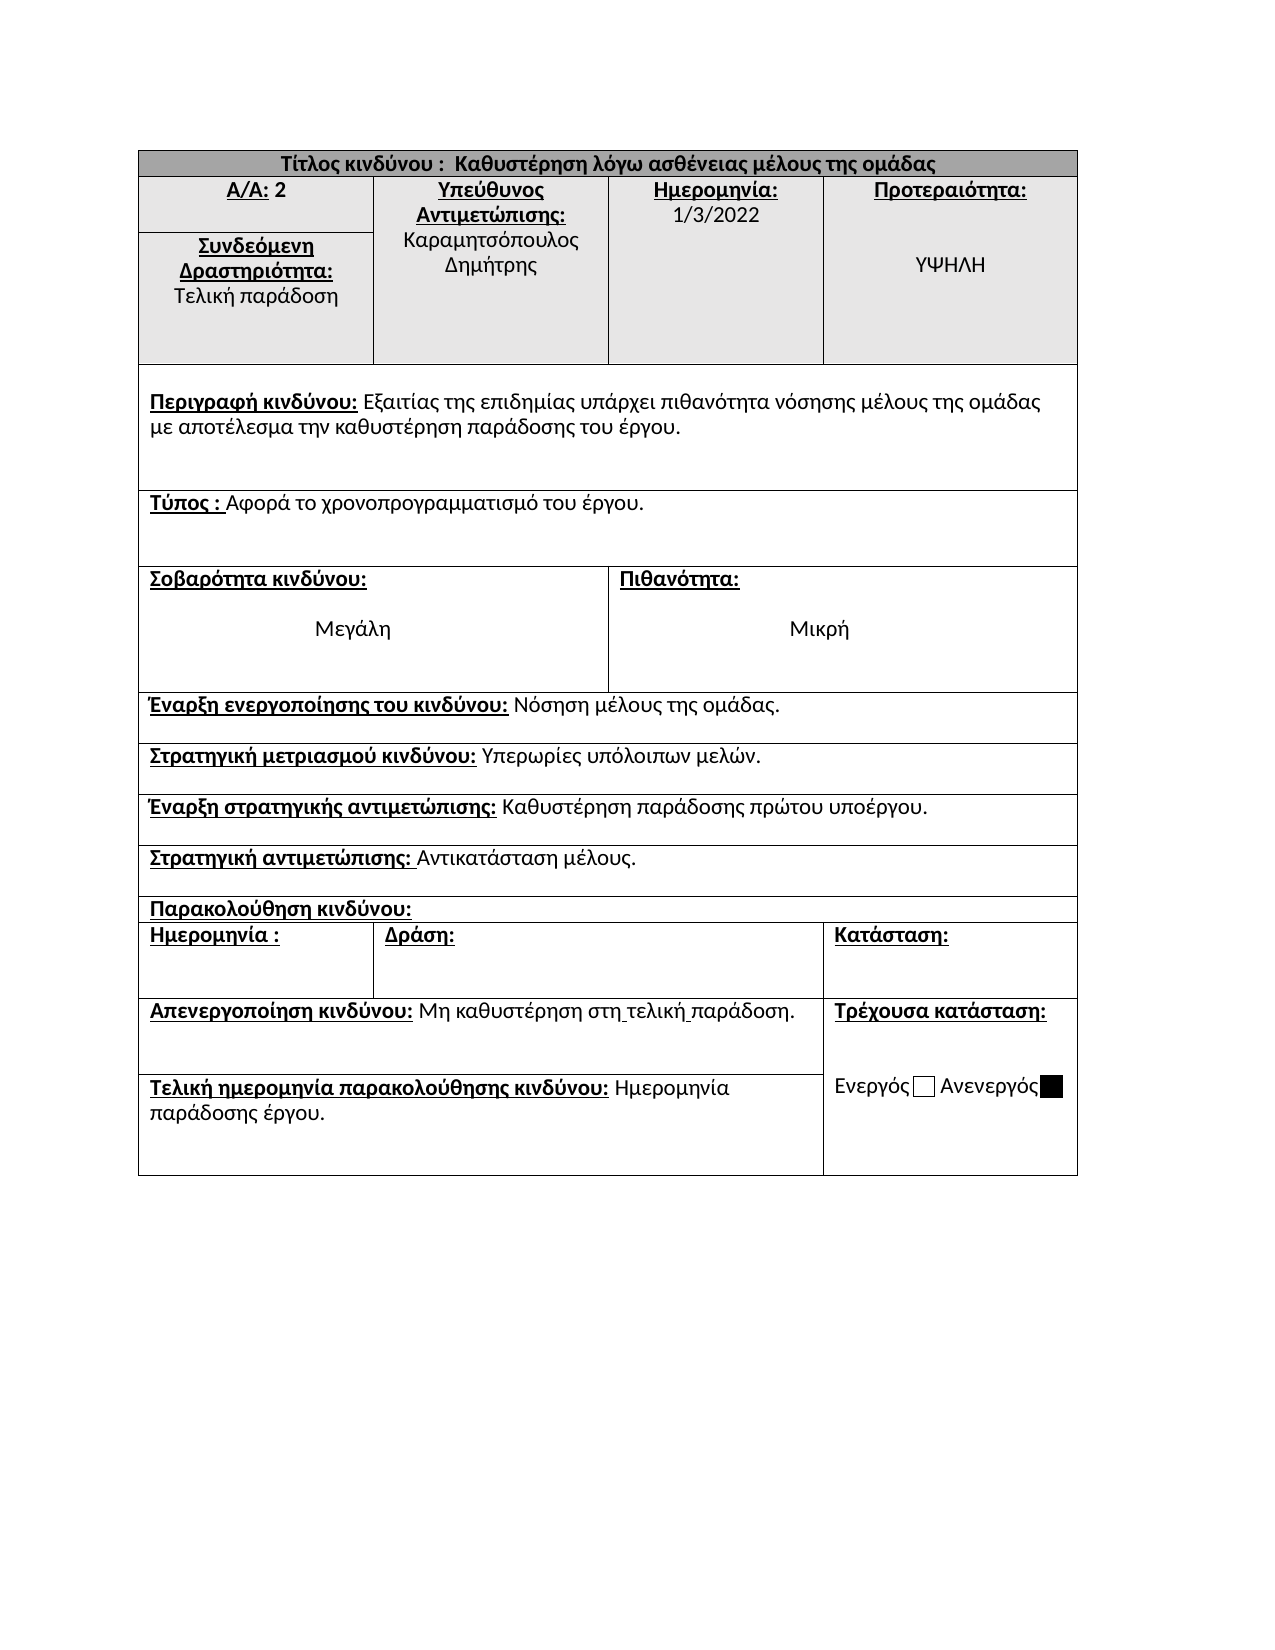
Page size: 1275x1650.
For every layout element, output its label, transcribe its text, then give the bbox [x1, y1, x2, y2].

table_cell Έναρξη ενεργοποίησης του κινδύνου: Νόσηση μέλους της ομάδας. [139, 693, 1077, 743]
table_header Τίτλος κινδύνου : Καθυστέρηση λόγω ασθένειας μέλους της ομάδας [139, 151, 1077, 176]
table_cell Πιθανότητα: Μικρή [609, 567, 1077, 692]
table_cell Προτεραιότητα: ΥΨΗΛΗ [824, 177, 1077, 363]
table_cell Περιγραφή κινδύνου: Εξαιτίας της επιδημίας υπάρχει πιθανότητα νόσησης μέλους της ομάδας με αποτέλεσμα την καθυστέρηση παράδοσης του έργου. [139, 365, 1077, 489]
table_cell Συνδεόμενη Δραστηριότητα: Τελική παράδοση [139, 233, 373, 363]
table_cell Στρατηγική μετριασμού κινδύνου: Υπερωρίες υπόλοιπων μελών. [139, 744, 1077, 794]
table_cell Σοβαρότητα κινδύνου: Μεγάλη [139, 567, 608, 692]
table_cell Δράση: [374, 923, 823, 998]
table_cell Α/Α: 2 [139, 177, 373, 232]
table_cell Στρατηγική αντιμετώπισης: Αντικατάσταση μέλους. [139, 846, 1077, 896]
table_cell Τρέχουσα κατάσταση: Ενεργός Ανενεργός [824, 999, 1077, 1175]
table_cell Απενεργοποίηση κινδύνου: Μη καθυστέρηση στη τελική παράδοση. [139, 999, 823, 1074]
table_cell Τύπος : Αφορά το χρονοπρογραμματισμό του έργου. [139, 491, 1077, 566]
table_cell Υπεύθυνος Αντιμετώπισης: Καραμητσόπουλος Δημήτρης [374, 177, 608, 363]
table_cell Έναρξη στρατηγικής αντιμετώπισης: Καθυστέρηση παράδοσης πρώτου υποέργου. [139, 795, 1077, 845]
table_cell Ημερομηνία: 1/3/2022 [609, 177, 823, 363]
table_cell Παρακολούθηση κινδύνου: [139, 897, 1077, 922]
table_cell Κατάσταση: [824, 923, 1077, 998]
table_cell Ημερομηνία : [139, 923, 373, 998]
table_cell Τελική ημερομηνία παρακολούθησης κινδύνου: Ημερομηνία παράδοσης έργου. [139, 1075, 823, 1175]
